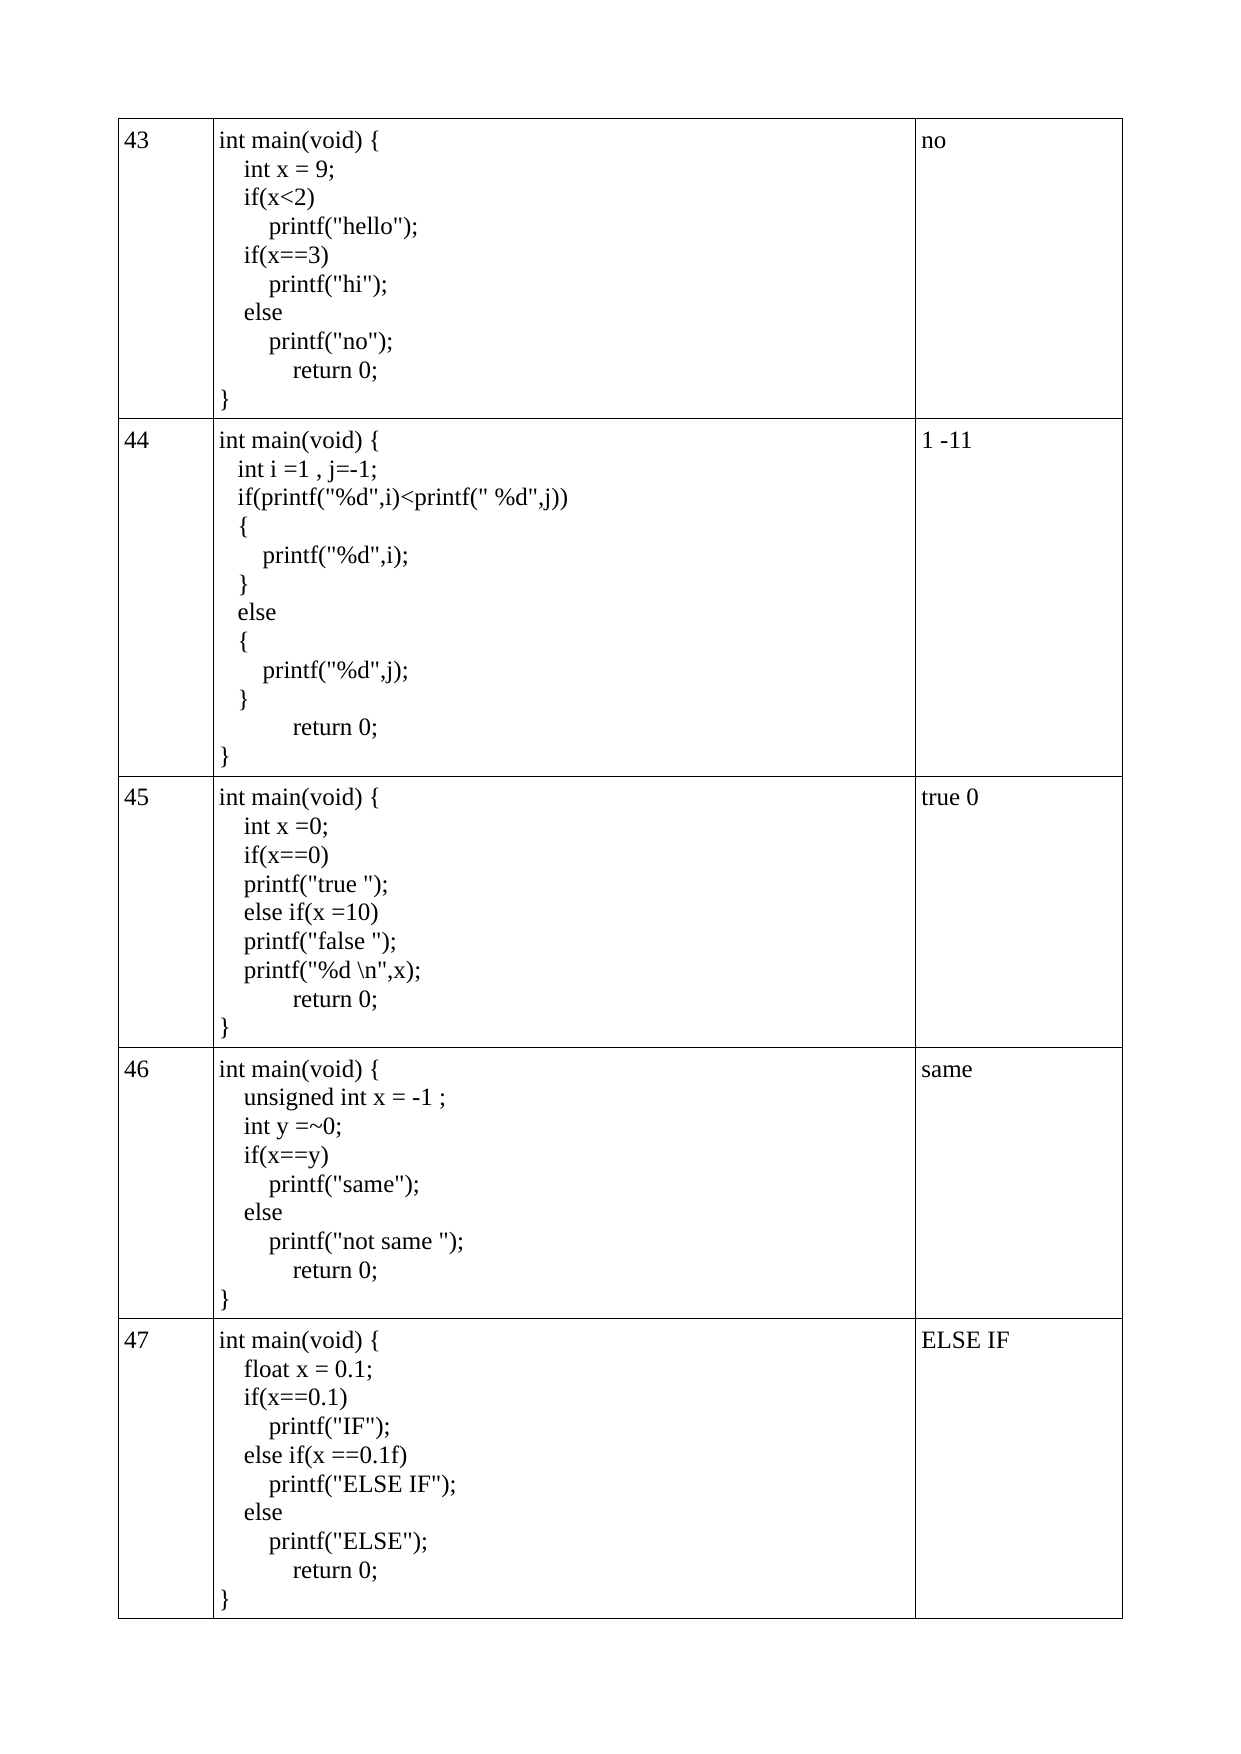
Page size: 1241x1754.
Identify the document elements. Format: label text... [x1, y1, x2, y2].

table_cell 47 [119, 1319, 213, 1618]
table_cell int main(void) { int x =0; if(x==0) printf("true "); else if(x =10) printf("false "); printf("%d \n",x); return 0; } [214, 777, 915, 1047]
table_cell same [916, 1048, 1122, 1318]
table_cell ELSE IF [916, 1319, 1122, 1618]
table_header 43 [119, 119, 213, 418]
table_header int main(void) { int x = 9; if(x<2) printf("hello"); if(x==3) printf("hi"); else printf("no"); return 0; } [214, 119, 915, 418]
table_cell 46 [119, 1048, 213, 1318]
table_cell int main(void) { int i =1 , j=-1; if(printf("%d",i)<printf(" %d",j)) { printf("%d",i); } else { printf("%d",j); } return 0; } [214, 419, 915, 776]
table_cell int main(void) { unsigned int x = -1 ; int y =~0; if(x==y) printf("same"); else printf("not same "); return 0; } [214, 1048, 915, 1318]
table_cell 45 [119, 777, 213, 1047]
table_header no [916, 119, 1122, 418]
table_cell int main(void) { float x = 0.1; if(x==0.1) printf("IF"); else if(x ==0.1f) printf("ELSE IF"); else printf("ELSE"); return 0; } [214, 1319, 915, 1618]
table_cell 1 -11 [916, 419, 1122, 776]
table_cell 44 [119, 419, 213, 776]
table_cell true 0 [916, 777, 1122, 1047]
